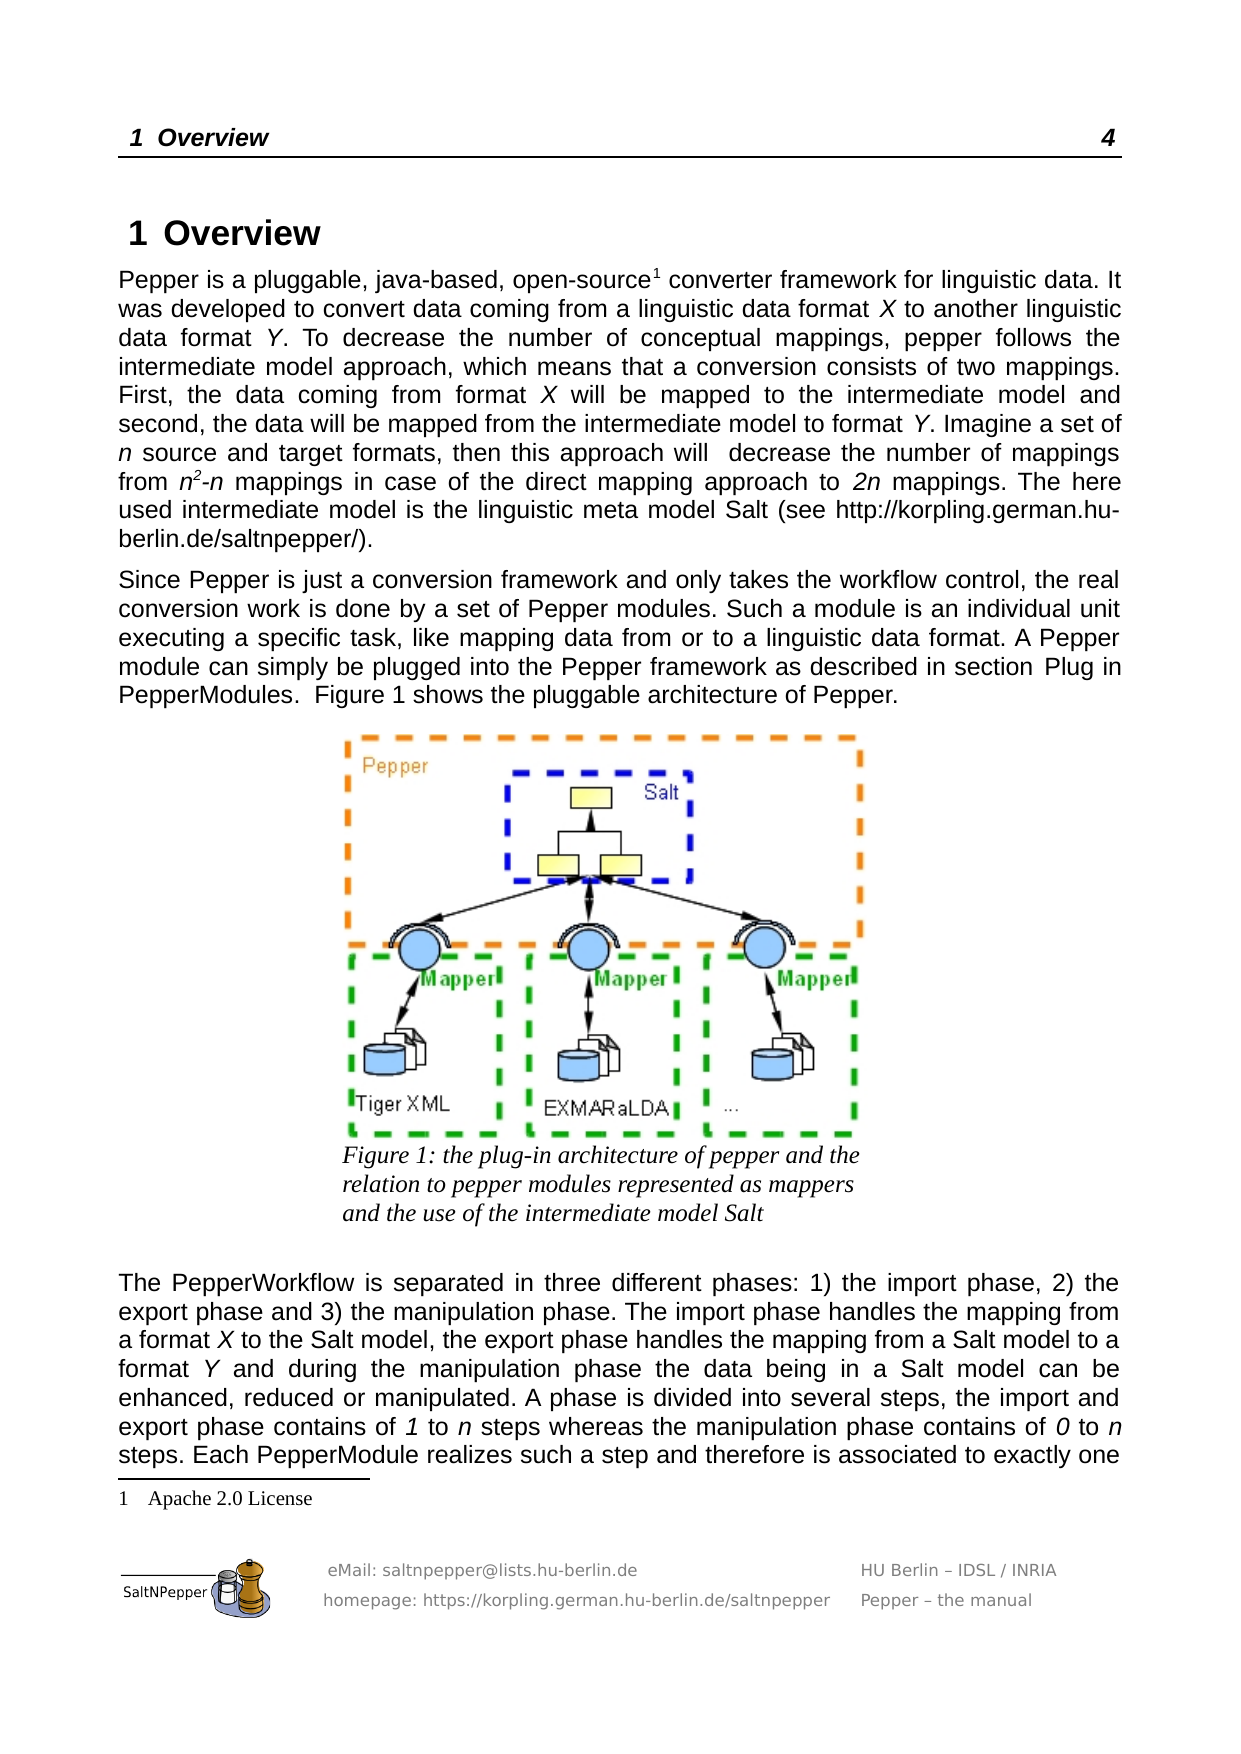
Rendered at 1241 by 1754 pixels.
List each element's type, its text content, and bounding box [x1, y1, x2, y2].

text Pepper is a pluggable, java-based, open-source converter framework for linguistic data. It was developed to convert data coming from a linguistic data format X to another linguistic data format Y. To decrease the number of conceptual mappings, pepper follows the intermediate model approach, which means that a conversion consists of two mappings. First, the data coming from format X will be mapped to the intermediate model and second, the data will be mapped from the intermediate model to format Y. Imagine a set of n source and target formats, then this approach will decrease the number of mappings from n2-n mappings in case of the direct mapping approach to 2n mappings. The here used intermediate model is the linguistic meta model Salt (see http://korpling.german.hu-berlin.de/saltnpepper/). [118, 265, 1122, 553]
text Since Pepper is just a conversion framework and only takes the workflow control, the real conversion work is done by a set of Pepper modules. Such a module is an individual unit executing a specific task, like mapping data from or to a linguistic data format. A Pepper module can simply be plugged into the Pepper framework as described in section Plug in PepperModules. Figure 1 shows the pluggable architecture of Pepper. [118, 565, 1122, 709]
text Figure 1: the plug-in architecture of pepper and the relation to pepper modules represented as mappers and the use of the intermediate model Salt [342, 1141, 898, 1227]
picture [120, 1558, 270, 1618]
subtitle Overview [118, 212, 1122, 253]
text The PepperWorkflow is separated in three different phases: 1) the import phase, 2) the export phase and 3) the manipulation phase. The import phase handles the mapping from a format X to the Salt model, the export phase handles the mapping from a Salt model to a format Y and during the manipulation phase the data being in a Salt model can be enhanced, reduced or manipulated. A phase is divided into several steps, the import and export phase contains of 1 to n steps whereas the manipulation phase contains of 0 to n steps. Each PepperModule realizes such a step and therefore is associated to exactly one [118, 1268, 1122, 1469]
picture [342, 734, 899, 1141]
text Apache 2.0 License [118, 1486, 1122, 1509]
